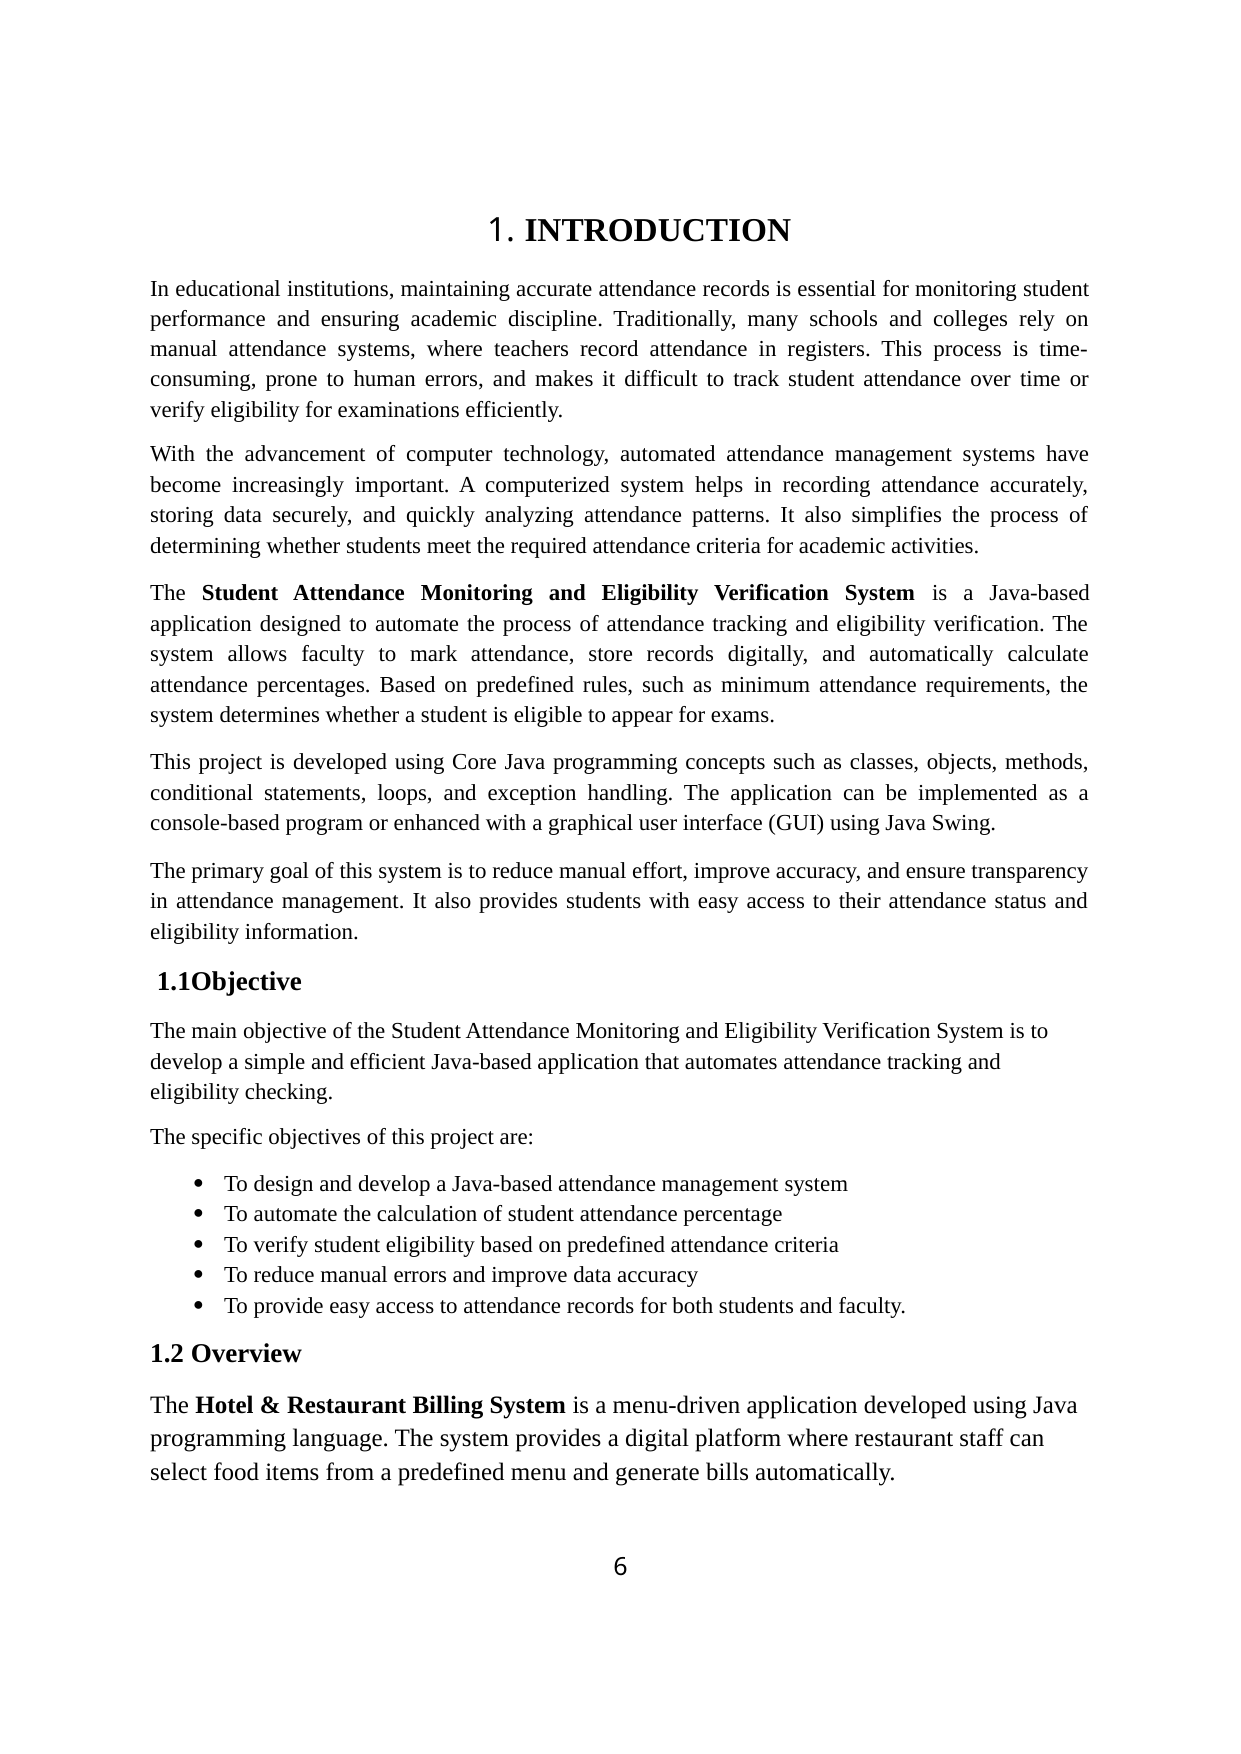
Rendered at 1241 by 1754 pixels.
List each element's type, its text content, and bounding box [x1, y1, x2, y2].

text This project is developed using Core Java programming concepts such as classes, objects, methods, conditional statements, loops, and exception handling. The application can be implemented as a console-based program or enhanced with a graphical user interface (GUI) using Java Swing. [150, 748, 1090, 836]
text The Hotel & Restaurant Billing System is a menu-driven application developed using Java programming language. The system provides a digital platform where restaurant staff can select food items from a predefined menu and generate bills automatically. [150, 1390, 1090, 1485]
list INTRODUCTION [187, 206, 1090, 251]
list To provide easy access to attendance records for both students and faculty. [194, 1292, 1090, 1318]
text With the advancement of computer technology, automated attendance management systems have become increasingly important. A computerized system helps in recording attendance accurately, storing data securely, and quickly analyzing attendance patterns. It also simplifies the process of determining whether students meet the required attendance criteria for academic activities. [150, 440, 1090, 558]
list To design and develop a Java-based attendance management system [194, 1170, 1090, 1196]
text 1.2 Overview [150, 1337, 1090, 1368]
text The specific objectives of this project are: [150, 1123, 1090, 1149]
list To reduce manual errors and improve data accuracy [194, 1262, 1090, 1288]
text The Student Attendance Monitoring and Eligibility Verification System is a Java-based application designed to automate the process of attendance tracking and eligibility verification. The system allows faculty to mark attendance, store records digitally, and automatically calculate attendance percentages. Based on predefined rules, such as minimum attendance requirements, the system determines whether a student is eligible to appear for exams. [150, 579, 1090, 728]
list To verify student eligibility based on predefined attendance criteria [194, 1231, 1090, 1257]
text 1.1Objective [150, 965, 1090, 996]
text In educational institutions, maintaining accurate attendance records is essential for monitoring student performance and ensuring academic discipline. Traditionally, many schools and colleges rely on manual attendance systems, where teachers record attendance in registers. This process is time-consuming, prone to human errors, and makes it difficult to track student attendance over time or verify eligibility for examinations efficiently. [150, 275, 1090, 422]
text The main objective of the Student Attendance Monitoring and Eligibility Verification System is to develop a simple and efficient Java-based application that automates attendance tracking and eligibility checking. [150, 1018, 1090, 1104]
list To automate the calculation of student attendance percentage [194, 1201, 1090, 1227]
text The primary goal of this system is to reduce manual effort, improve accuracy, and ensure transparency in attendance management. It also provides students with easy access to their attendance status and eligibility information. [150, 857, 1090, 944]
